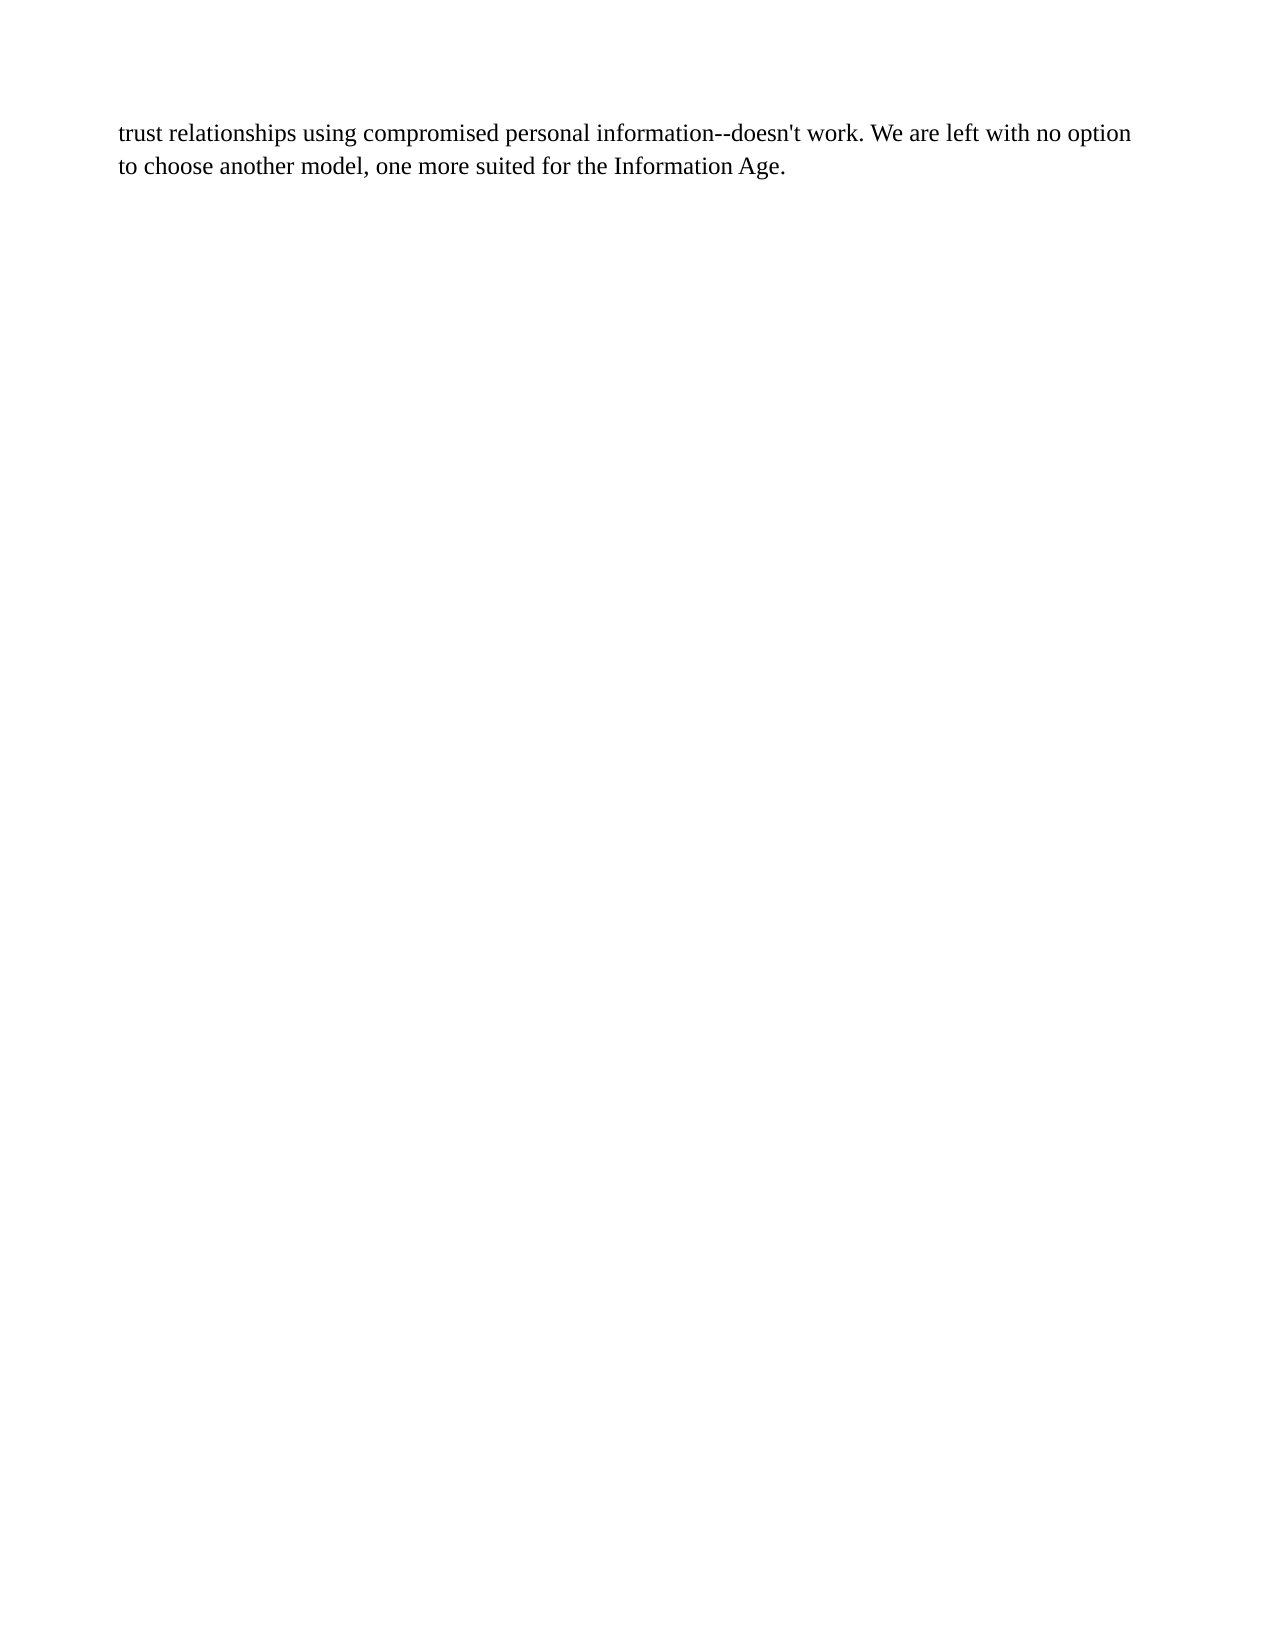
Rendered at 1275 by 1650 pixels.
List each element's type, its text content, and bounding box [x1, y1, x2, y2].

text trust relationships using compromised personal information--doesn't work. We are left with no option to choose another model, one more suited for the Information Age. [118, 118, 1157, 180]
